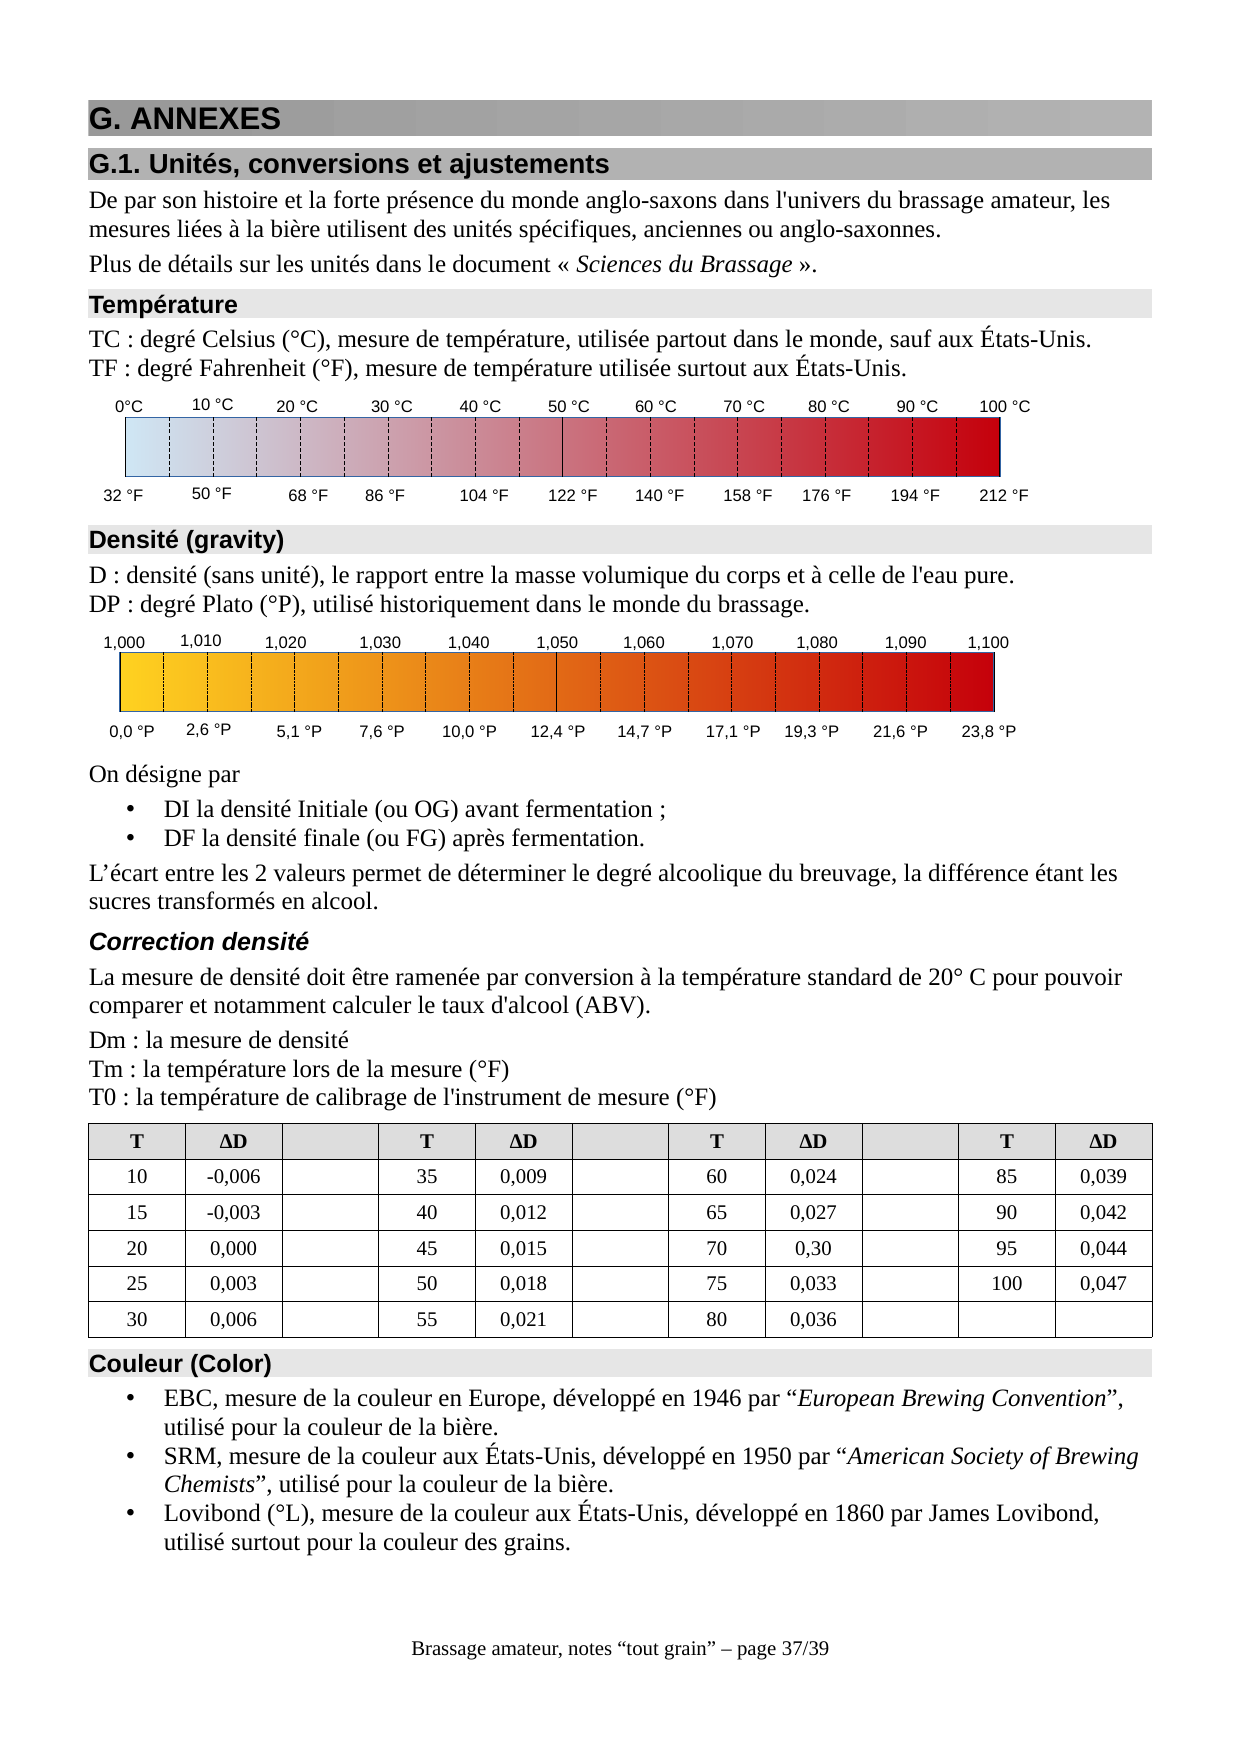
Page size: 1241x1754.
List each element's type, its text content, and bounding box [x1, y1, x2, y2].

table_cell 35 [379, 1160, 475, 1194]
table_cell 0,018 [476, 1267, 572, 1301]
text Plus de détails sur les unités dans le document « Sciences du Brassage ». [88, 249, 1152, 278]
table_cell 75 [669, 1267, 765, 1301]
list EBC, mesure de la couleur en Europe, développé en 1946 par “European Brewing Convention”, utilisé pour la couleur de la bière. [126, 1383, 1152, 1441]
table_header ∆D [1056, 1124, 1152, 1159]
table_cell [863, 1160, 958, 1194]
table_cell 0,009 [476, 1160, 572, 1194]
table_cell [573, 1160, 668, 1194]
table_cell 0,033 [766, 1267, 862, 1301]
table_cell 0,036 [766, 1302, 862, 1337]
table_header T [669, 1124, 765, 1159]
table_cell 20 [89, 1231, 185, 1266]
table_cell 70 [669, 1231, 765, 1266]
table_cell [283, 1267, 378, 1301]
text Dm : la mesure de densité Tm : la température lors de la mesure (°F) T0 : la température de calibrage de l'instrument de mesure (°F) [88, 1025, 1152, 1111]
table_cell [573, 1267, 668, 1301]
subtitle ANNEXES [88, 100, 1152, 136]
subtitle Correction densité [88, 927, 1152, 956]
table_cell -0,003 [186, 1195, 282, 1230]
table_cell [283, 1231, 378, 1266]
table_cell 25 [89, 1267, 185, 1301]
table_cell 0,042 [1056, 1195, 1152, 1230]
table_cell 0,30 [766, 1231, 862, 1266]
subtitle Unités, conversions et ajustements [88, 148, 1152, 180]
table_cell [1056, 1302, 1152, 1337]
table_cell 40 [379, 1195, 475, 1230]
table_header [283, 1124, 378, 1159]
table_cell [863, 1302, 958, 1337]
table_cell [863, 1267, 958, 1301]
text D : densité (sans unité), le rapport entre la masse volumique du corps et à celle de l'eau pure. DP : degré Plato (°P), utilisé historiquement dans le monde du brassage. [88, 560, 1152, 618]
table_cell 80 [669, 1302, 765, 1337]
list DI la densité Initiale (ou OG) avant fermentation ; [126, 794, 1152, 823]
table_header ∆D [476, 1124, 572, 1159]
text La mesure de densité doit être ramenée par conversion à la température standard de 20° C pour pouvoir comparer et notamment calculer le taux d'alcool (ABV). [88, 962, 1152, 1019]
table_cell 85 [959, 1160, 1055, 1194]
table_cell [573, 1195, 668, 1230]
list SRM, mesure de la couleur aux États-Unis, développé en 1950 par “American Society of Brewing Chemists”, utilisé pour la couleur de la bière. [126, 1441, 1152, 1498]
table_header T [89, 1124, 185, 1159]
table_cell 10 [89, 1160, 185, 1194]
table_cell 65 [669, 1195, 765, 1230]
table_cell 0,015 [476, 1231, 572, 1266]
table_cell 0,027 [766, 1195, 862, 1230]
subtitle Densité (gravity) [88, 525, 1152, 554]
table_cell 0,000 [186, 1231, 282, 1266]
table_cell [863, 1231, 958, 1266]
table_cell -0,006 [186, 1160, 282, 1194]
table_cell 50 [379, 1267, 475, 1301]
table_cell 0,003 [186, 1267, 282, 1301]
table_cell 0,006 [186, 1302, 282, 1337]
table_cell 100 [959, 1267, 1055, 1301]
table_header T [379, 1124, 475, 1159]
table_cell [863, 1195, 958, 1230]
subtitle Couleur (Color) [88, 1349, 1152, 1377]
table_cell 30 [89, 1302, 185, 1337]
table_cell 0,047 [1056, 1267, 1152, 1301]
table_cell 15 [89, 1195, 185, 1230]
table_cell 90 [959, 1195, 1055, 1230]
table_cell [573, 1231, 668, 1266]
list Lovibond (°L), mesure de la couleur aux États-Unis, développé en 1860 par James Lovibond, utilisé surtout pour la couleur des grains. [126, 1498, 1152, 1556]
table_cell 0,012 [476, 1195, 572, 1230]
table_header ∆D [766, 1124, 862, 1159]
table_header [863, 1124, 958, 1159]
text TC : degré Celsius (°C), mesure de température, utilisée partout dans le monde, sauf aux États-Unis. TF : degré Fahrenheit (°F), mesure de température utilisée surtout aux États-Unis. [88, 324, 1152, 382]
text De par son histoire et la forte présence du monde anglo-saxons dans l'univers du brassage amateur, les mesures liées à la bière utilisent des unités spécifiques, anciennes ou anglo-saxonnes. [88, 186, 1152, 243]
table_header T [959, 1124, 1055, 1159]
table_cell 45 [379, 1231, 475, 1266]
subtitle Température [88, 289, 1152, 318]
table_cell 0,021 [476, 1302, 572, 1337]
table_header ∆D [186, 1124, 282, 1159]
table_cell 0,039 [1056, 1160, 1152, 1194]
table_cell [283, 1302, 378, 1337]
text On désigne par [88, 759, 1152, 788]
list DF la densité finale (ou FG) après fermentation. [126, 823, 1152, 852]
table_header [573, 1124, 668, 1159]
table_cell [283, 1160, 378, 1194]
text L’écart entre les 2 valeurs permet de déterminer le degré alcoolique du breuvage, la différence étant les sucres transformés en alcool. [88, 858, 1152, 915]
table_cell [283, 1195, 378, 1230]
table_cell 0,044 [1056, 1231, 1152, 1266]
table_cell 95 [959, 1231, 1055, 1266]
table_cell [573, 1302, 668, 1337]
table_cell 55 [379, 1302, 475, 1337]
table_cell 0,024 [766, 1160, 862, 1194]
table_cell [959, 1302, 1055, 1337]
table_cell 60 [669, 1160, 765, 1194]
